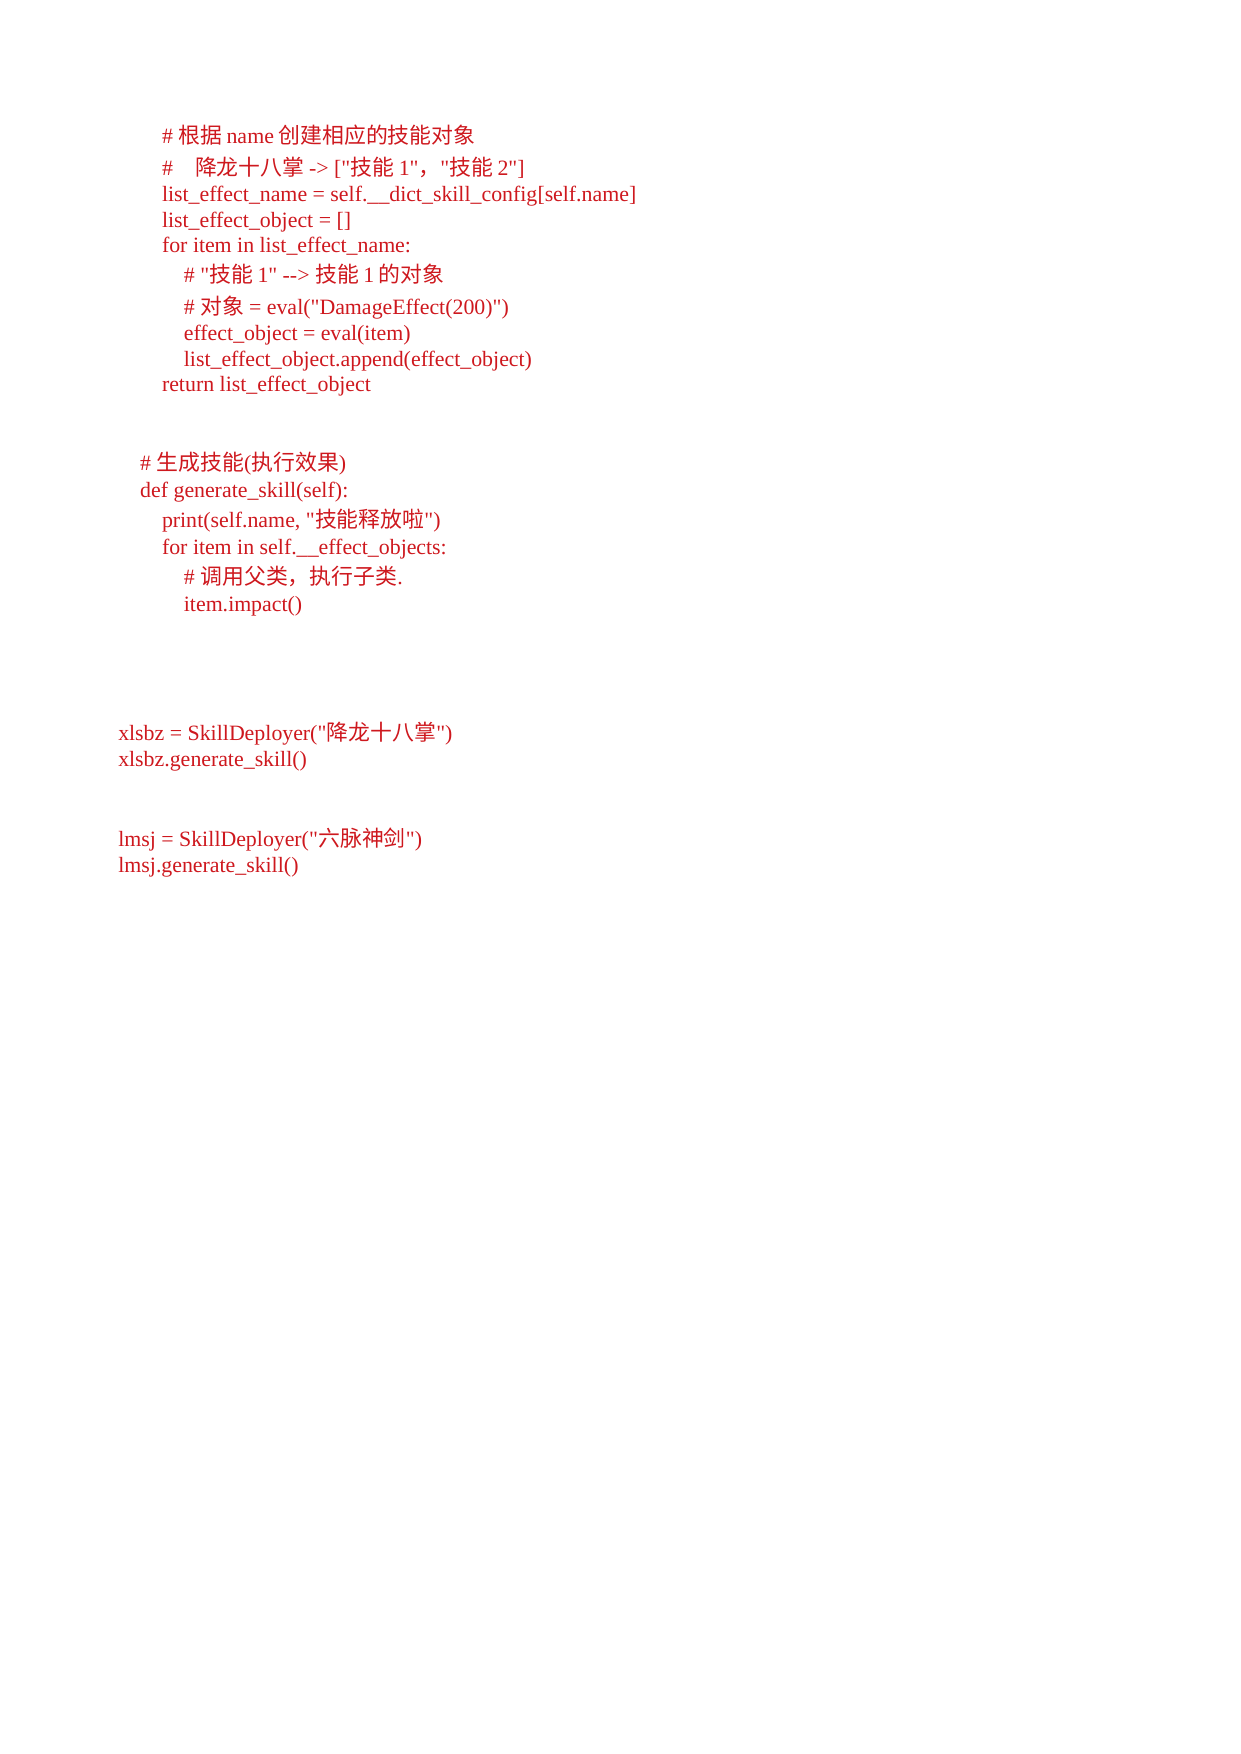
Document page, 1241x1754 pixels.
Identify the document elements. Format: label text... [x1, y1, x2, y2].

text # 根据name创建相应的技能对象 [118, 118, 1122, 150]
text # 调用父类，执行子类. [118, 559, 1122, 591]
text effect_object = eval(item) [118, 320, 1122, 346]
text for item in list_effect_name: [118, 232, 1122, 257]
text # "技能1" --> 技能1的对象 [118, 257, 1122, 289]
text # 降龙十八掌 -> ["技能1"，"技能2"] [118, 150, 1122, 181]
text xlsbz.generate_skill() [118, 746, 1122, 771]
text print(self.name, "技能释放啦") [118, 502, 1122, 534]
text list_effect_object = [] [118, 207, 1122, 232]
text item.impact() [118, 591, 1122, 616]
text list_effect_object.append(effect_object) [118, 346, 1122, 371]
text # 对象 = eval("DamageEffect(200)") [118, 289, 1122, 320]
text lmsj = SkillDeployer("六脉神剑") [118, 821, 1122, 852]
text lmsj.generate_skill() [118, 852, 1122, 877]
text def generate_skill(self): [118, 477, 1122, 502]
text list_effect_name = self.__dict_skill_config[self.name] [118, 181, 1122, 207]
text for item in self.__effect_objects: [118, 534, 1122, 559]
text return list_effect_object [118, 371, 1122, 396]
text # 生成技能(执行效果) [118, 445, 1122, 477]
text xlsbz = SkillDeployer("降龙十八掌") [118, 714, 1122, 746]
